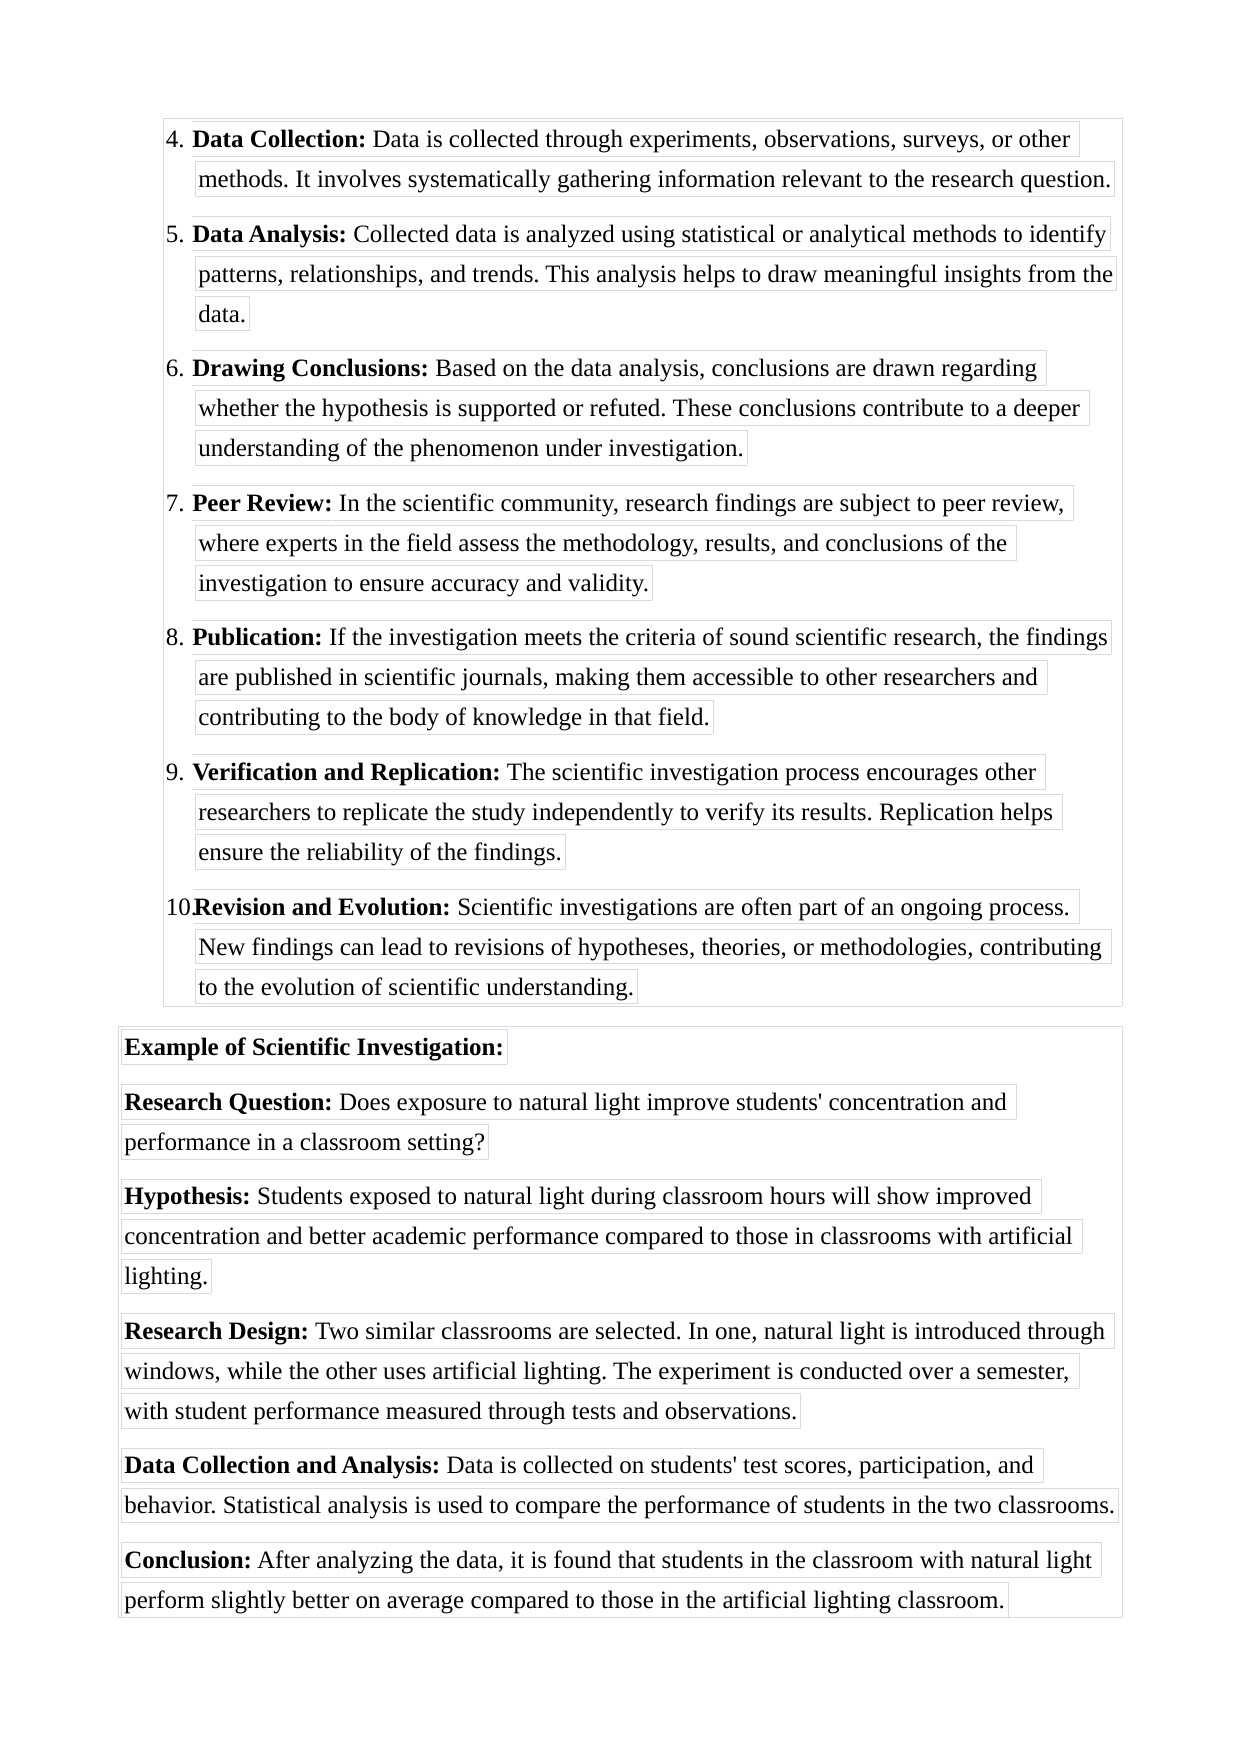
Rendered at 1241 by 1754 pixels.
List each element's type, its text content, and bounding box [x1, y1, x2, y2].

list Data Collection: Data is collected through experiments, observations, surveys, or other methods. It involves systematically gathering information relevant to the research question. [164, 119, 1122, 196]
list Drawing Conclusions: Based on the data analysis, conclusions are drawn regarding whether the hypothesis is supported or refuted. These conclusions contribute to a deeper understanding of the phenomenon under investigation. [164, 347, 1122, 465]
list Data Analysis: Collected data is analyzed using statistical or analytical methods to identify patterns, relationships, and trends. This analysis helps to draw meaningful insights from the data. [164, 213, 1122, 331]
text Data Collection and Analysis: Data is collected on students' test scores, participation, and behavior. Statistical analysis is used to compare the performance of students in the two classrooms. [119, 1444, 1122, 1522]
list Publication: If the investigation meets the criteria of sound scientific research, the findings are published in scientific journals, making them accessible to other researchers and contributing to the body of knowledge in that field. [164, 616, 1122, 734]
text Example of Scientific Investigation: [119, 1027, 1122, 1064]
text Research Design: Two similar classrooms are selected. In one, natural light is introduced through windows, while the other uses artificial lighting. The experiment is conducted over a semester, with student performance measured through tests and observations. [119, 1310, 1122, 1428]
list Revision and Evolution: Scientific investigations are often part of an ongoing process. New findings can lead to revisions of hypotheses, theories, or methodologies, contributing to the evolution of scientific understanding. [164, 886, 1122, 1006]
list Verification and Replication: The scientific investigation process encourages other researchers to replicate the study independently to verify its results. Replication helps ensure the reliability of the findings. [164, 751, 1122, 869]
list Peer Review: In the scientific community, research findings are subject to peer review, where experts in the field assess the methodology, results, and conclusions of the investigation to ensure accuracy and validity. [164, 482, 1122, 600]
text Research Question: Does exposure to natural light improve students' concentration and performance in a classroom setting? [119, 1081, 1122, 1159]
text Conclusion: After analyzing the data, it is found that students in the classroom with natural light perform slightly better on average compared to those in the artificial lighting classroom. [119, 1539, 1122, 1617]
text Hypothesis: Students exposed to natural light during classroom hours will show improved concentration and better academic performance compared to those in classrooms with artificial lighting. [119, 1175, 1122, 1293]
